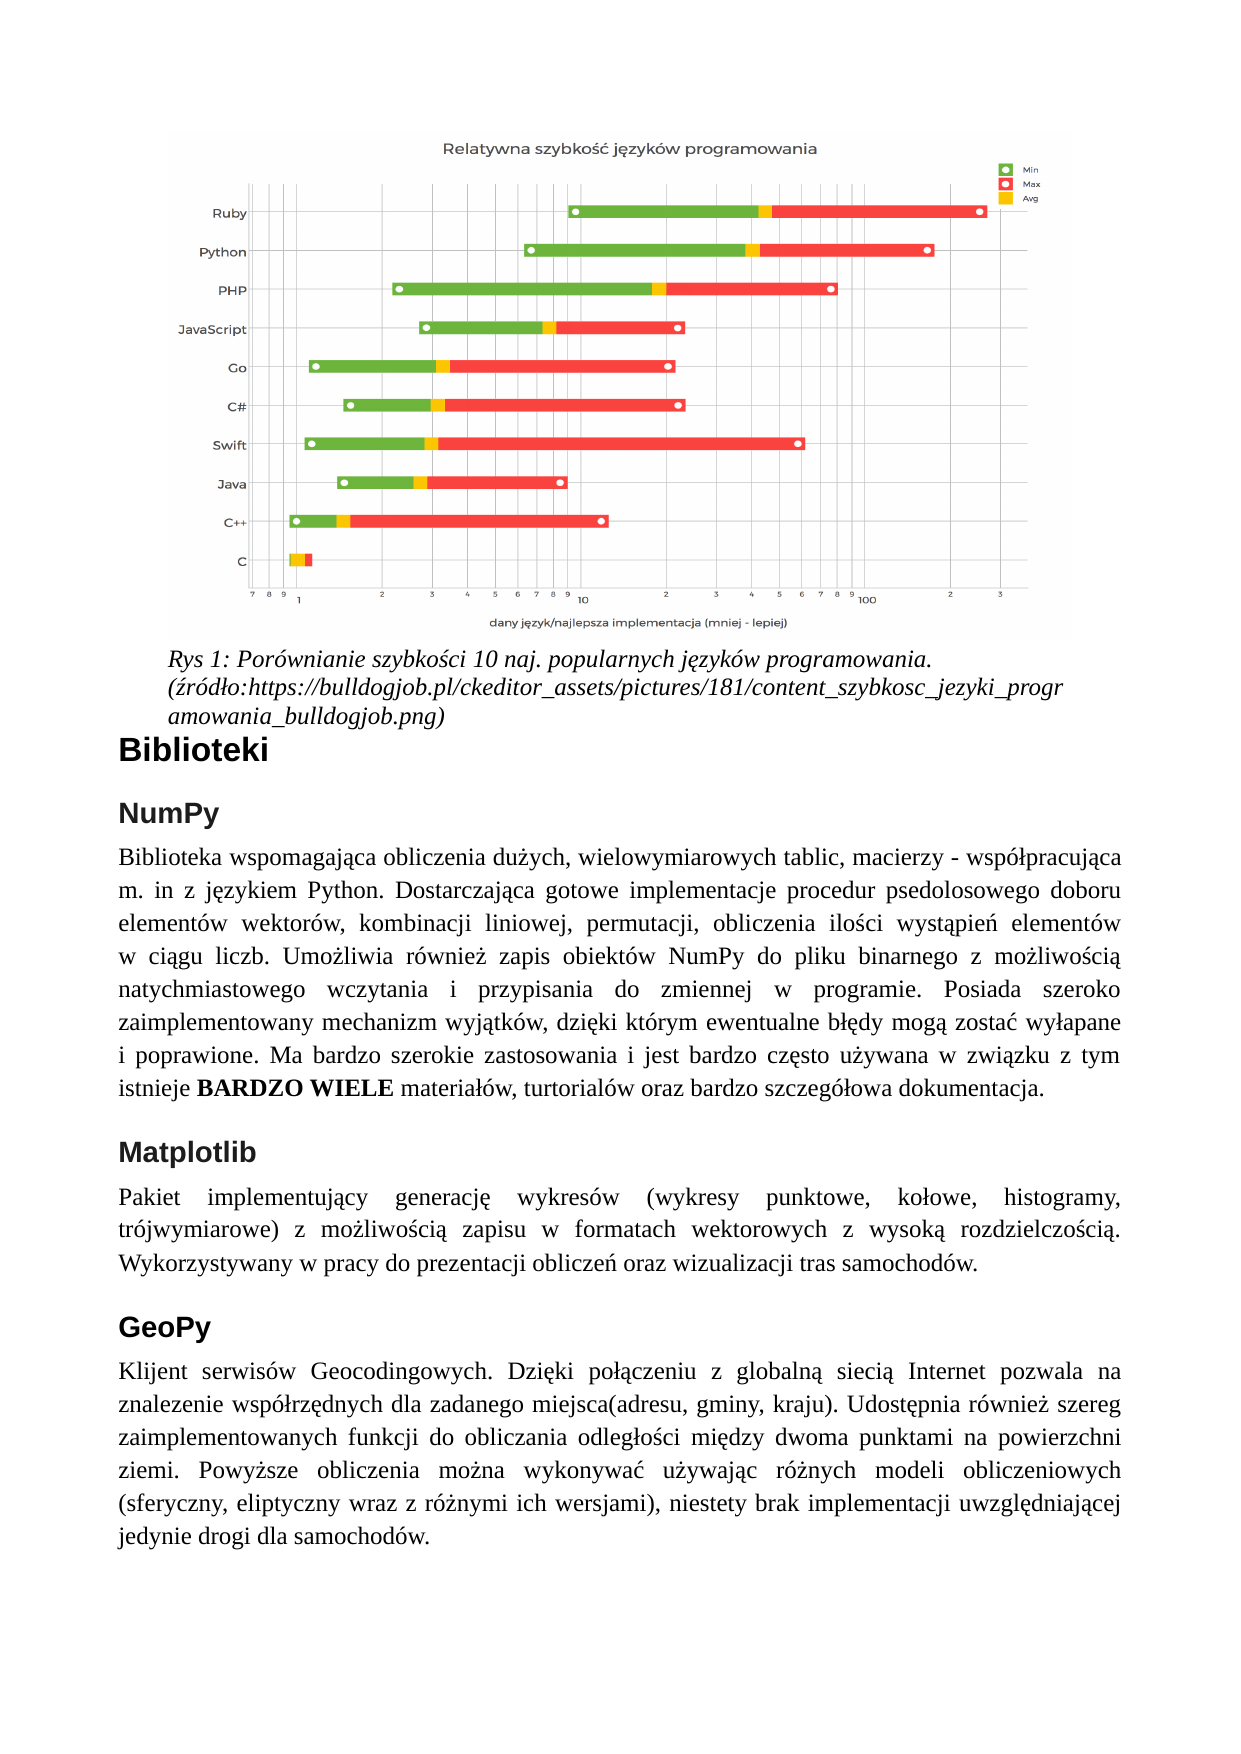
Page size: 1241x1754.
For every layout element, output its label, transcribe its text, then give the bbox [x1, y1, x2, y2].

picture [167, 130, 1073, 639]
text Rys 1: Porównianie szybkości 10 naj. popularnych języków programowania. (źródło:https://bulldogjob.pl/ckeditor_assets/pictures/181/content_szybkosc_jezyki_programowania_bulldogjob.png) [168, 639, 1073, 730]
subtitle GeoPy [118, 1310, 1122, 1343]
text Klijent serwisów Geocodingowych. Dzięki połączeniu z globalną siecią Internet pozwala na znalezenie współrzędnych dla zadanego miejsca(adresu, gminy, kraju). Udostępnia również szereg zaimplementowanych funkcji do obliczania odległości między dwoma punktami na powierzchni ziemi. Powyższe obliczenia można wykonywać używając różnych modeli obliczeniowych (sferyczny, eliptyczny wraz z różnymi ich wersjami), niestety brak implementacji uwzględniającej jedynie drogi dla samochodów. [118, 1356, 1122, 1550]
text Pakiet implementujący generację wykresów (wykresy punktowe, kołowe, histogramy, trójwymiarowe) z możliwością zapisu w formatach wektorowych z wysoką rozdzielczością. Wykorzystywany w pracy do prezentacji obliczeń oraz wizualizacji tras samochodów. [118, 1182, 1122, 1276]
subtitle Biblioteki [118, 187, 1122, 769]
subtitle Matplotlib [118, 1135, 1122, 1169]
subtitle NumPy [118, 796, 1122, 829]
text Biblioteka wspomagająca obliczenia dużych, wielowymiarowych tablic, macierzy - współpracująca m. in z językiem Python. Dostarczająca gotowe implementacje procedur psedolosowego doboru elementów wektorów, kombinacji liniowej, permutacji, obliczenia ilości wystąpień elementów w ciągu liczb. Umożliwia również zapis obiektów NumPy do pliku binarnego z możliwością natychmiastowego wczytania i przypisania do zmiennej w programie. Posiada szeroko zaimplementowany mechanizm wyjątków, dzięki którym ewentualne błędy mogą zostać wyłapane i poprawione. Ma bardzo szerokie zastosowania i jest bardzo często używana w związku z tym istnieje BARDZO WIELE materiałów, turtorialów oraz bardzo szczegółowa dokumentacja. [118, 842, 1122, 1102]
